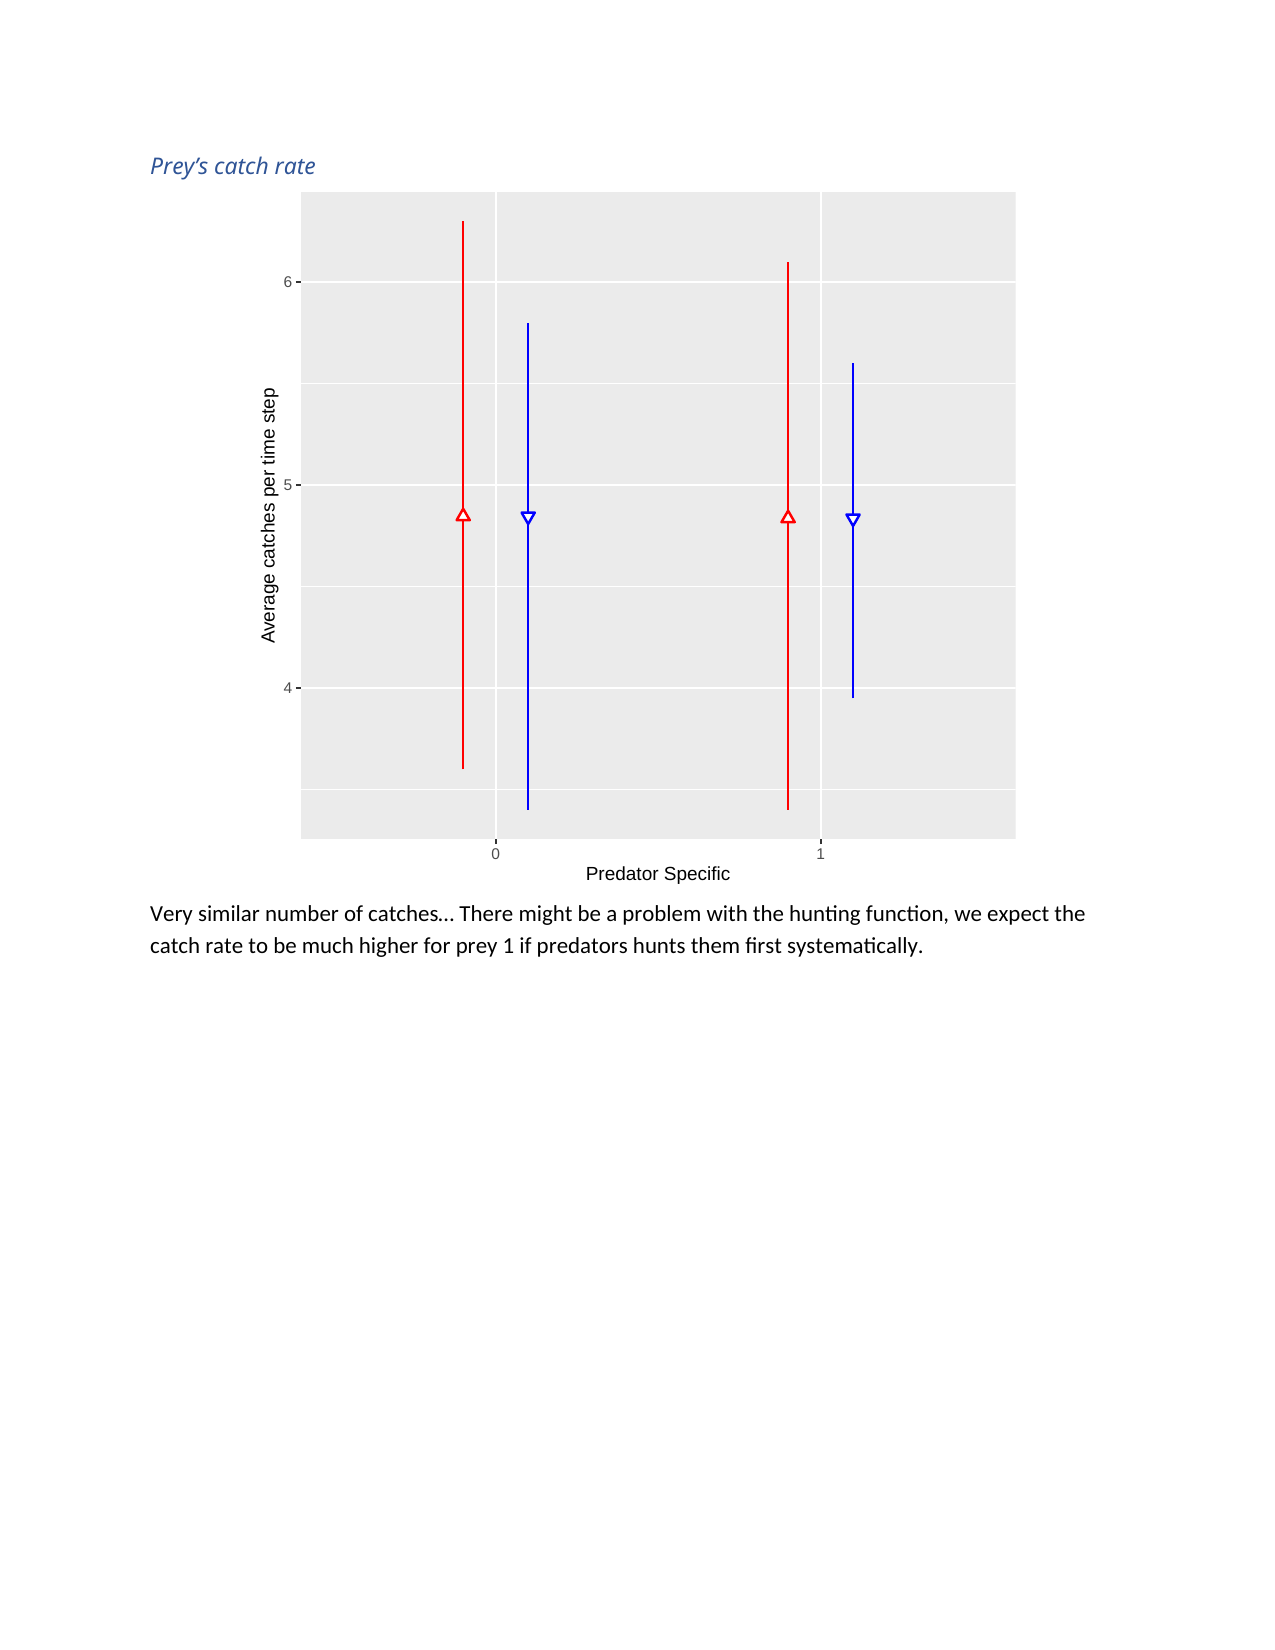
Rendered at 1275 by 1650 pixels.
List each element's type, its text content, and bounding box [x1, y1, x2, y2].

text Very similar number of catches… There might be a problem with the hunting function, we expect the catch rate to be much higher for prey 1 if predators hunts them first systematically. [150, 183, 1125, 959]
subtitle Prey’s catch rate [150, 150, 1125, 181]
